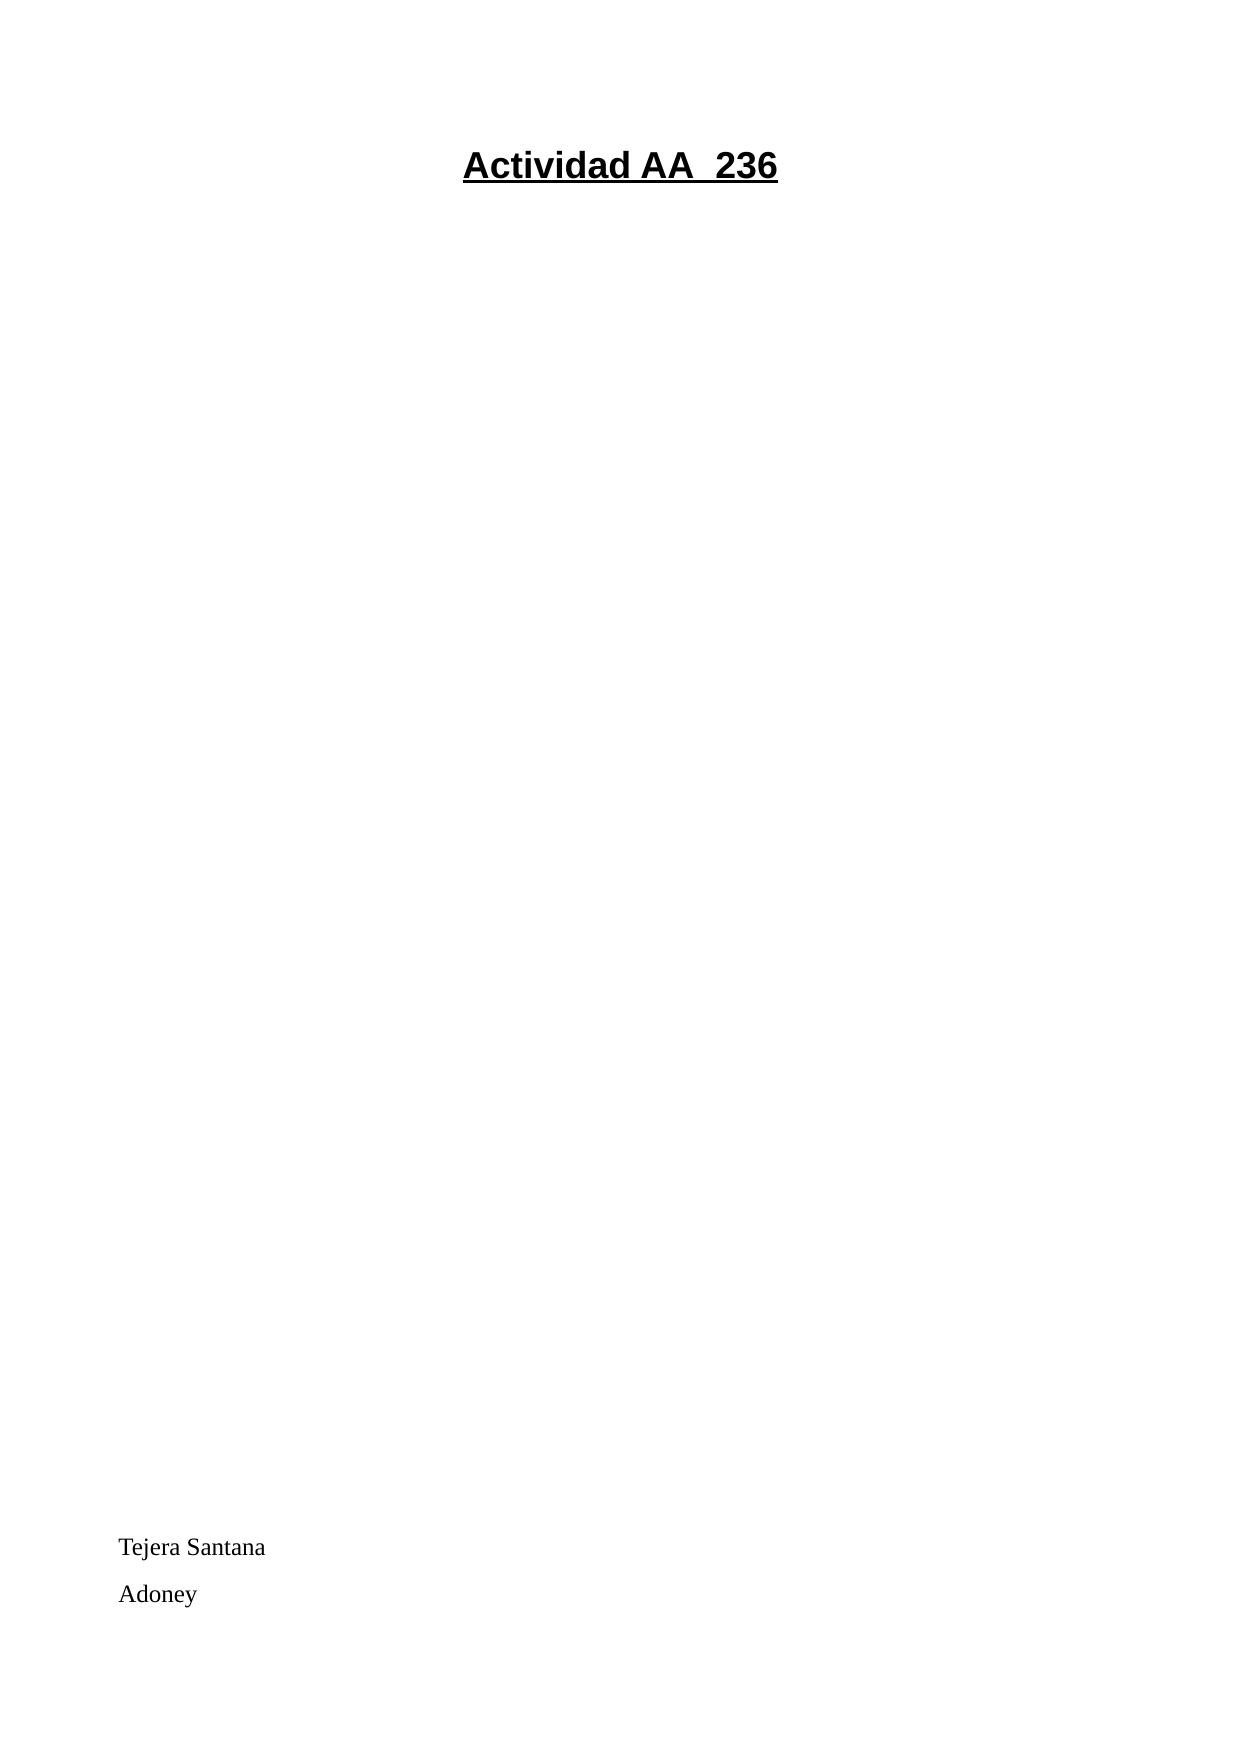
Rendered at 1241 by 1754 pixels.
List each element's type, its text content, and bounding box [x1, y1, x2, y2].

text Tejera Santana [118, 1532, 1122, 1560]
text Adoney [118, 1579, 1122, 1608]
subtitle Actividad AA_236 [118, 143, 1122, 186]
